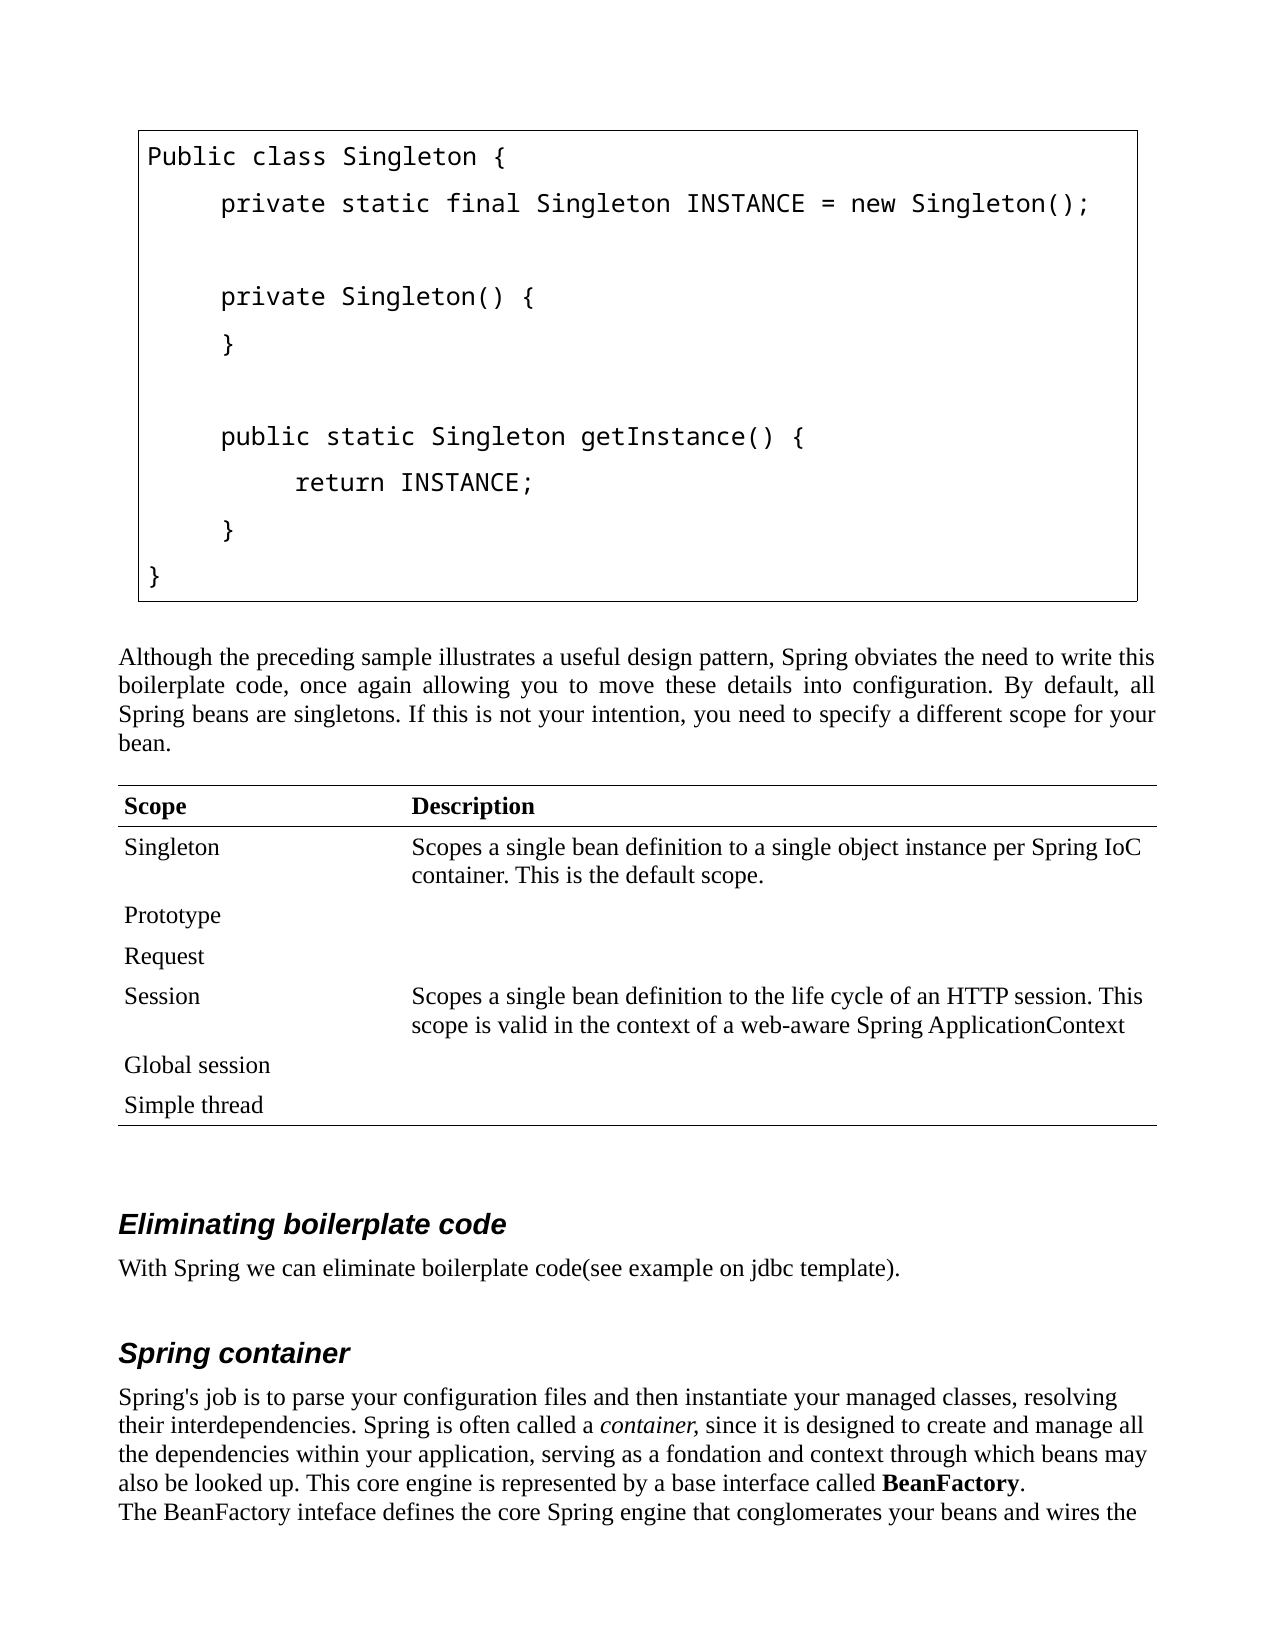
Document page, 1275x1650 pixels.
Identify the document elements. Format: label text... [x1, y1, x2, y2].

table_cell Prototype [118, 895, 406, 935]
text } [147, 325, 1128, 359]
table_cell [406, 895, 1157, 935]
table_header Scope [118, 786, 406, 826]
table_cell Global session [118, 1044, 406, 1084]
subtitle Spring container [118, 1336, 1157, 1369]
text } [147, 558, 1128, 592]
text private Singleton() { [147, 279, 1128, 313]
text return INSTANCE; [147, 465, 1128, 499]
text private static final Singleton INSTANCE = new Singleton(); [147, 186, 1128, 219]
table_cell [406, 1044, 1157, 1084]
table_cell Scopes a single bean definition to a single object instance per Spring IoC container. This is the default scope. [406, 827, 1157, 895]
text With Spring we can eliminate boilerplate code(see example on jdbc template). [118, 1253, 1157, 1282]
subtitle Eliminating boilerplate code [118, 1207, 1157, 1241]
table_cell Request [118, 935, 406, 975]
table_cell Singleton [118, 827, 406, 895]
text public static Singleton getInstance() { [147, 418, 1128, 452]
text The BeanFactory inteface defines the core Spring engine that conglomerates your beans and wires the [118, 1497, 1157, 1526]
table_cell Scopes a single bean definition to the life cycle of an HTTP session. This scope is valid in the context of a web-aware Spring ApplicationContext [406, 975, 1157, 1044]
table_cell Session [118, 975, 406, 1044]
table_cell [406, 935, 1157, 975]
table_cell [406, 1084, 1157, 1124]
table_cell Simple thread [118, 1084, 406, 1124]
text Spring's job is to parse your configuration files and then instantiate your managed classes, resolving their interdependencies. Spring is often called a container, since it is designed to create and manage all the dependencies within your application, serving as a fondation and context through which beans may also be looked up. This core engine is represented by a base interface called BeanFactory. [118, 1382, 1157, 1497]
text } [147, 511, 1128, 546]
table_header Description [406, 786, 1157, 826]
text Public class Singleton { [147, 139, 1128, 173]
text Although the preceding sample illustrates a useful design pattern, Spring obviates the need to write this boilerplate code, once again allowing you to move these details into configuration. By default, all Spring beans are singletons. If this is not your intention, you need to specify a different scope for your bean. [118, 642, 1157, 757]
